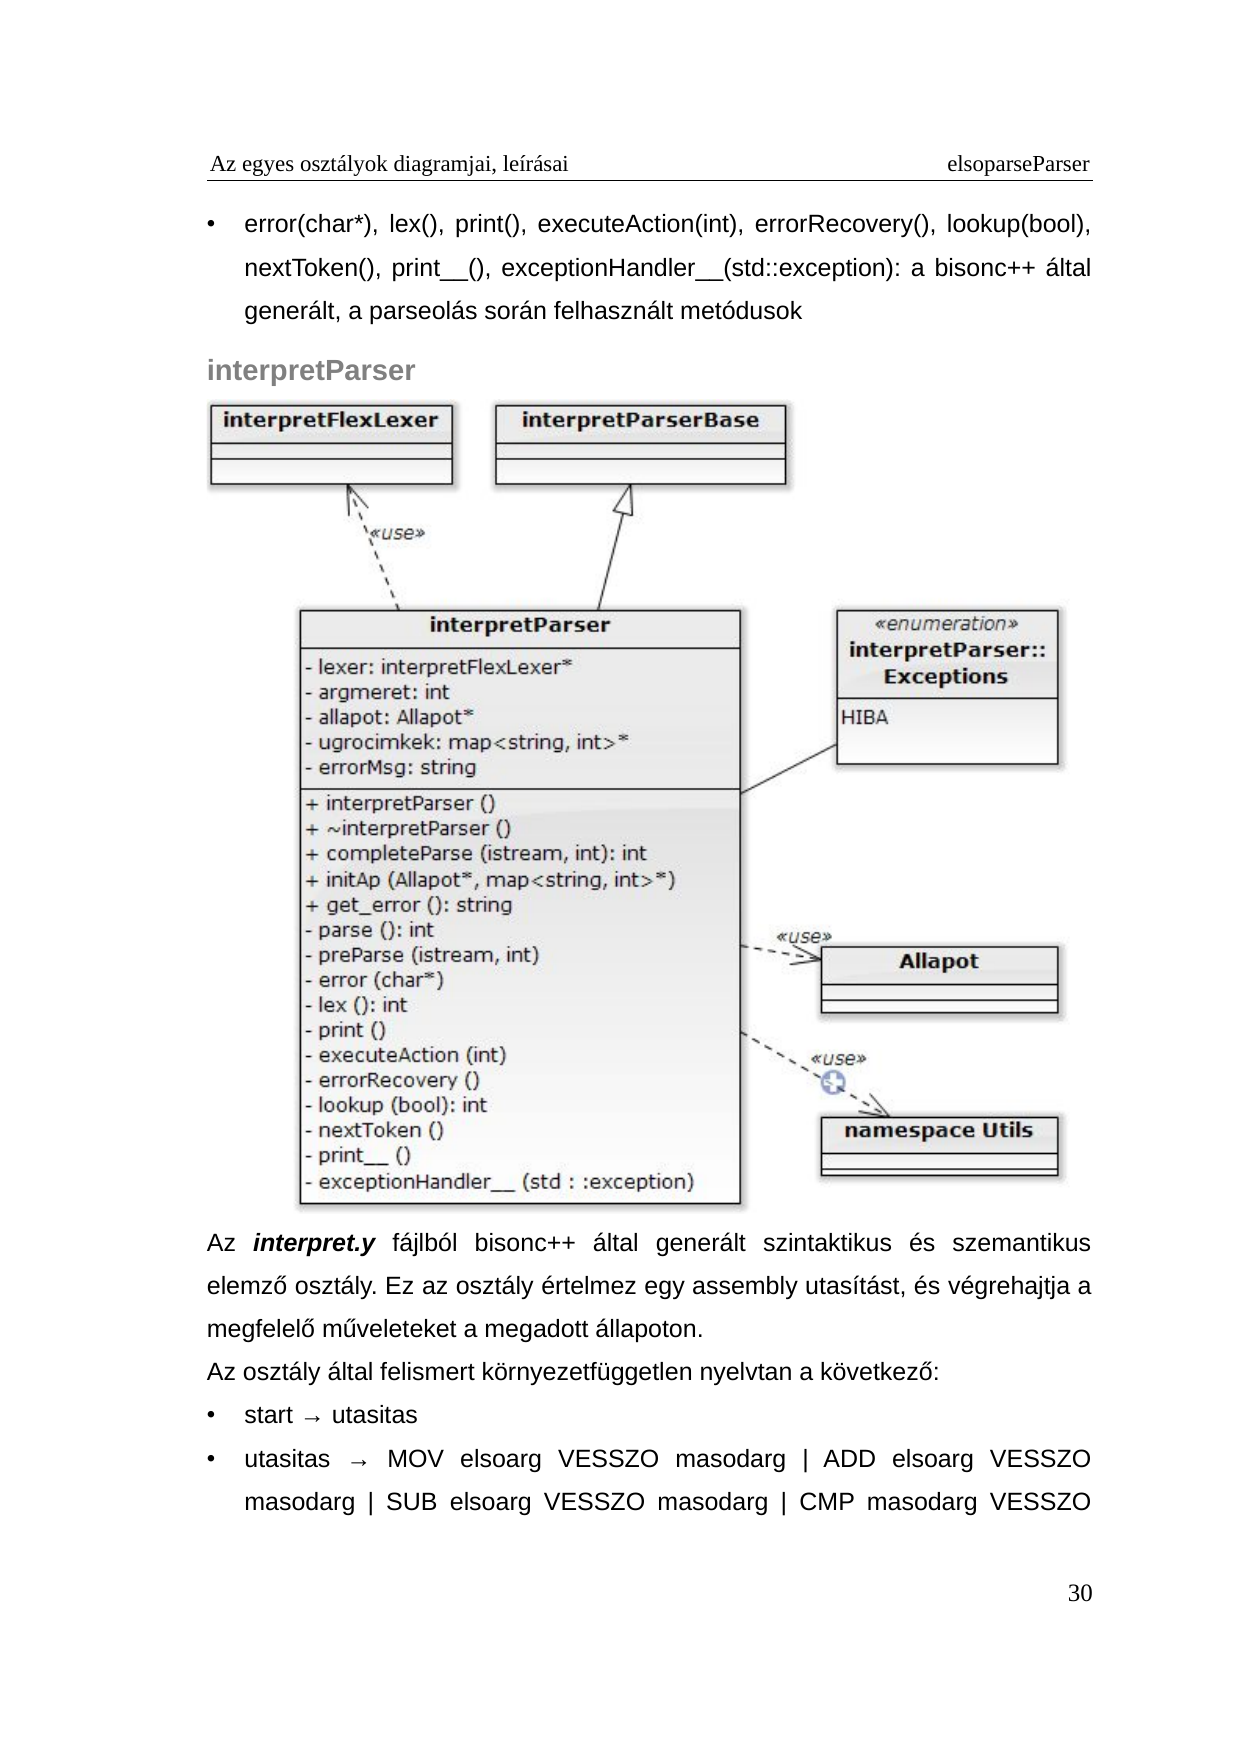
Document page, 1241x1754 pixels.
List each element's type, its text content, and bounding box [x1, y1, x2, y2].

text Az interpret.y fájlból bisonc++ által generált szintaktikus és szemantikus elemző osztály. Ez az osztály értelmez egy assembly utasítást, és végrehajtja a megfelelő műveleteket a megadott állapoton. [207, 1228, 1093, 1343]
list utasitas → MOV elsoarg VESSZO masodarg | ADD elsoarg VESSZO masodarg | SUB elsoarg VESSZO masodarg | CMP masodarg VESSZO [207, 1444, 1093, 1516]
picture [206, 399, 1073, 1214]
text Az osztály által felismert környezetfüggetlen nyelvtan a következő: [207, 1357, 1093, 1386]
subtitle interpretParser [207, 353, 1093, 387]
list error(char*), lex(), print(), executeAction(int), errorRecovery(), lookup(bool), nextToken(), print__(), exceptionHandler__(std::exception): a bisonc++ által generált, a parseolás során felhasznált metódusok [207, 209, 1093, 324]
list start → utasitas [207, 1400, 1093, 1429]
